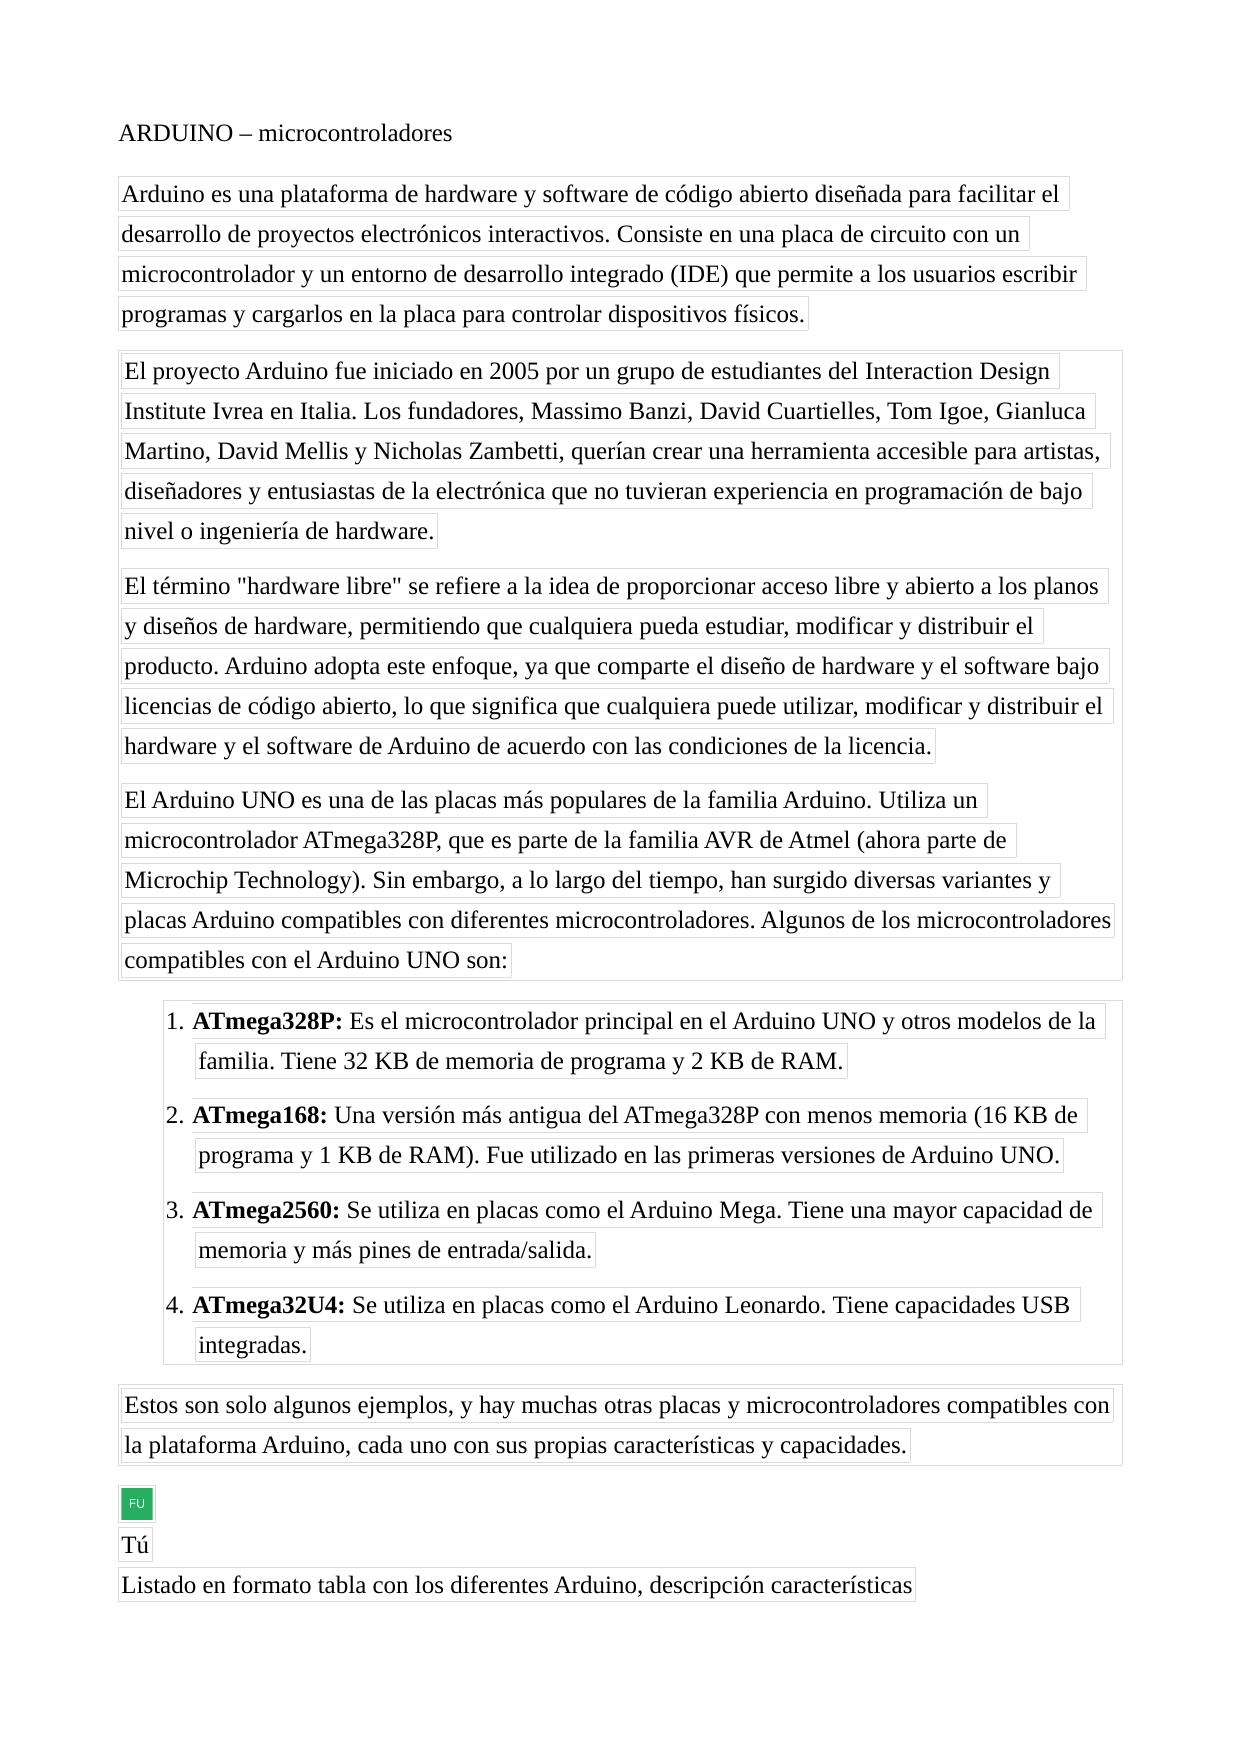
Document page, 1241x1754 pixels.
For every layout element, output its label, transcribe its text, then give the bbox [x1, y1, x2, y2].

text [916, 1567, 1122, 1602]
list ATmega32U4: Se utiliza en placas como el Arduino Leonardo. Tiene capacidades USB integradas. [164, 1284, 1122, 1364]
list ATmega328P: Es el microcontrolador principal en el Arduino UNO y otros modelos de la familia. Tiene 32 KB de memoria de programa y 2 KB de RAM. [164, 1001, 1122, 1078]
text Listado en formato tabla con los diferentes Arduino, descripción características [119, 1568, 915, 1601]
text El término "hardware libre" se refiere a la idea de proporcionar acceso libre y abierto a los planos y diseños de hardware, permitiendo que cualquiera pueda estudiar, modificar y distribuir el producto. Arduino adopta este enfoque, ya que comparte el diseño de hardware y el software bajo licencias de código abierto, lo que significa que cualquiera puede utilizar, modificar y distribuir el hardware y el software de Arduino de acuerdo con las condiciones de la licencia. [119, 565, 1122, 763]
text El Arduino UNO es una de las placas más populares de la familia Arduino. Utiliza un microcontrolador ATmega328P, que es parte de la familia AVR de Atmel (ahora parte de Microchip Technology). Sin embargo, a lo largo del tiempo, han surgido diversas variantes y placas Arduino compatibles con diferentes microcontroladores. Algunos de los microcontroladores compatibles con el Arduino UNO son: [119, 779, 1122, 980]
text Tú [119, 1528, 152, 1561]
text ARDUINO – microcontroladores [118, 118, 1122, 147]
text [153, 1527, 1122, 1562]
text El proyecto Arduino fue iniciado en 2005 por un grupo de estudiantes del Interaction Design Institute Ivrea en Italia. Los fundadores, Massimo Banzi, David Cuartielles, Tom Igoe, Gianluca Martino, David Mellis y Nicholas Zambetti, querían crear una herramienta accesible para artistas, diseñadores y entusiastas de la electrónica que no tuvieran experiencia en programación de bajo nivel o ingeniería de hardware. [119, 351, 1122, 548]
text Arduino es una plataforma de hardware y software de código abierto diseñada para facilitar el desarrollo de proyectos electrónicos interactivos. Consiste en una placa de circuito con un microcontrolador y un entorno de desarrollo integrado (IDE) que permite a los usuarios escribir programas y cargarlos en la placa para controlar dispositivos físicos. [118, 176, 1122, 330]
list ATmega2560: Se utiliza en placas como el Arduino Mega. Tiene una mayor capacidad de memoria y más pines de entrada/salida. [164, 1189, 1122, 1267]
list ATmega168: Una versión más antigua del ATmega328P con menos memoria (16 KB de programa y 1 KB de RAM). Fue utilizado en las primeras versiones de Arduino UNO. [164, 1094, 1122, 1172]
picture [121, 1488, 153, 1520]
text Estos son solo algunos ejemplos, y hay muchas otras placas y microcontroladores compatibles con la plataforma Arduino, cada uno con sus propias características y capacidades. [119, 1385, 1122, 1465]
